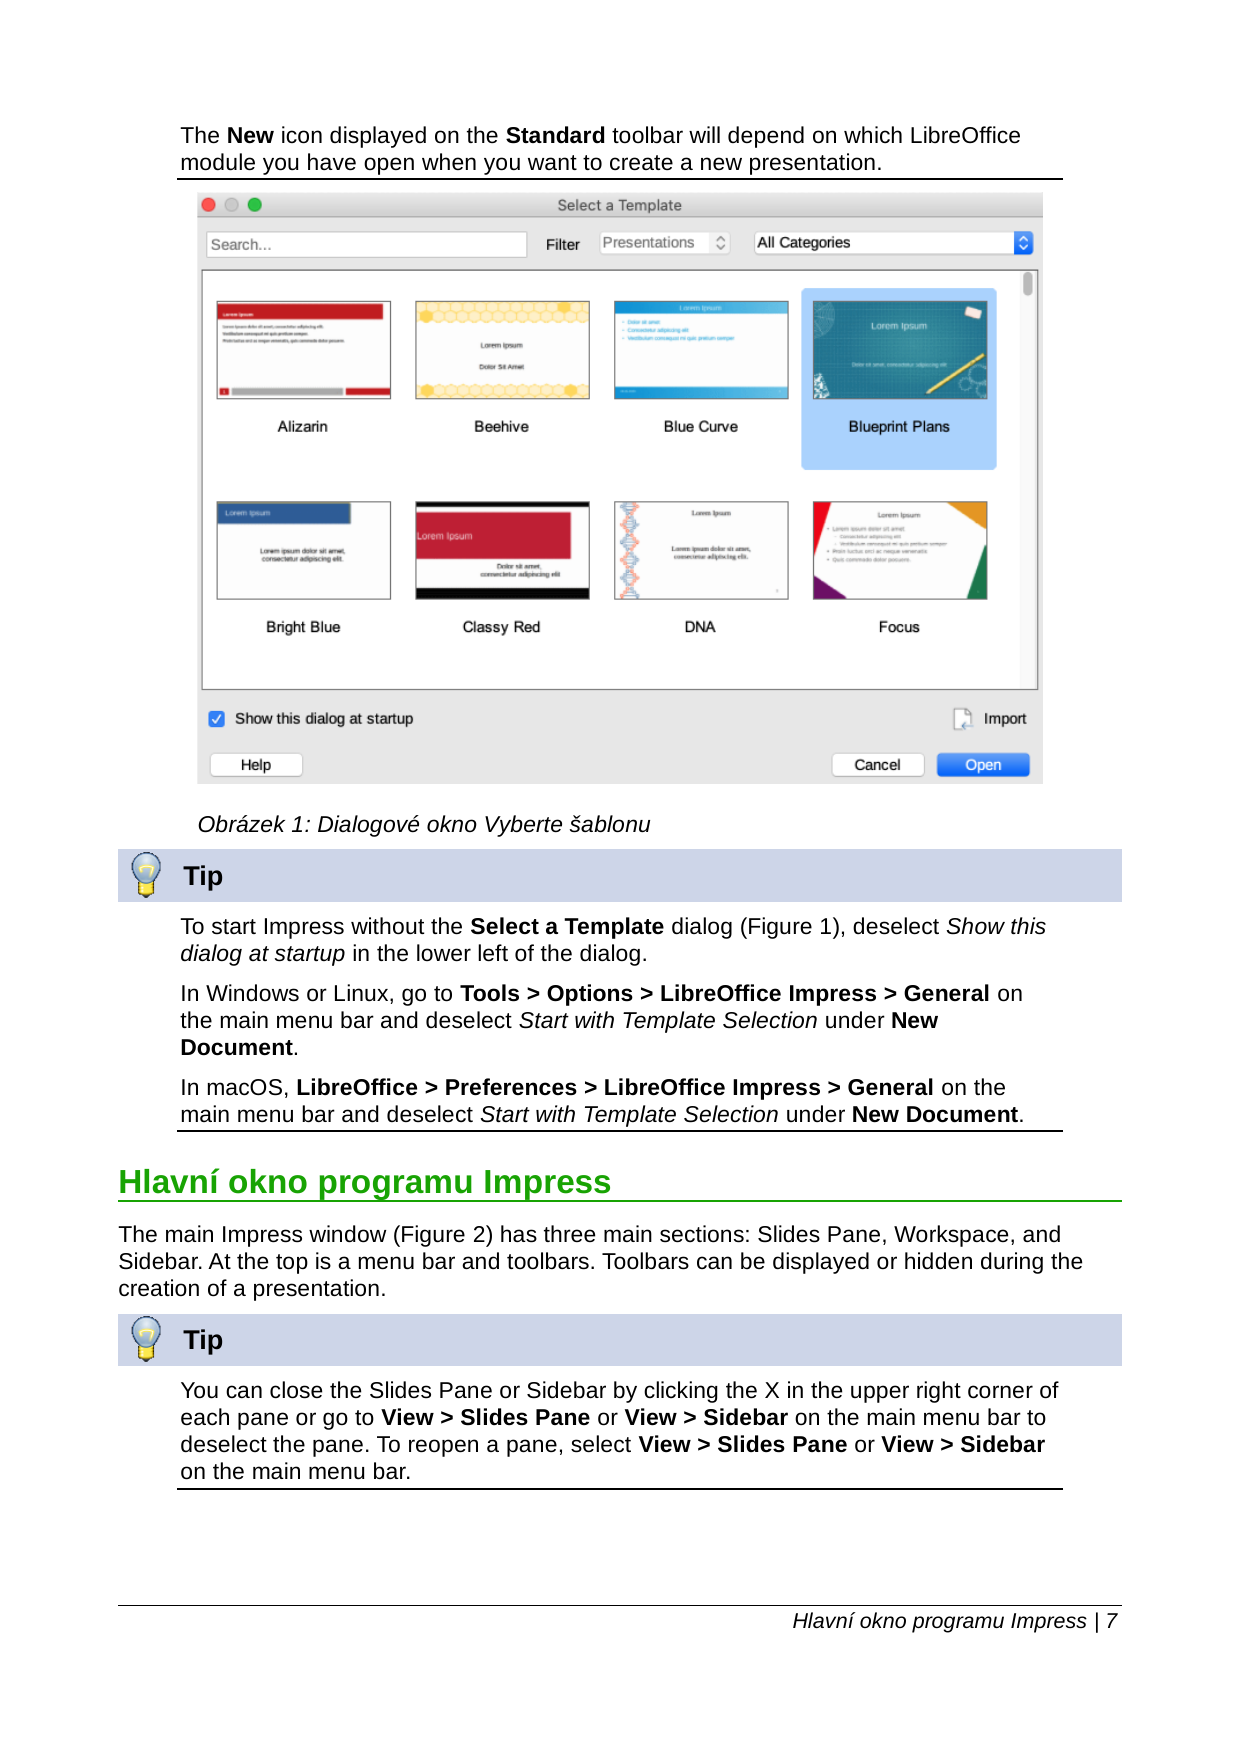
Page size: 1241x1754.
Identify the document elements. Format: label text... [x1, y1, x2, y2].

picture [119, 850, 170, 901]
text You can close the Slides Pane or Sidebar by clicking the X in the upper right corner of each pane or go to View > Slides Pane or View > Sidebar on the main menu bar to deselect the pane. To reopen a pane, select View > Slides Pane or View > Sidebar on the main menu bar. [177, 1373, 1063, 1488]
subtitle Tip [118, 1314, 1122, 1366]
picture [119, 1314, 170, 1365]
subtitle Tip [118, 849, 1122, 902]
text In macOS, LibreOffice > Preferences > LibreOffice Impress > General on the main menu bar and deselect Start with Template Selection under New Document. [177, 1070, 1063, 1130]
subtitle Hlavní okno programu Impress [118, 1162, 1122, 1200]
text Obrázek 1: Dialogové okno Vyberte šablonu [197, 784, 1043, 838]
text To start Impress without the Select a Template dialog (Figure 1), deselect Show this dialog at startup in the lower left of the dialog. [177, 909, 1063, 967]
text In Windows or Linux, go to Tools > Options > LibreOffice Impress > General on the main menu bar and deselect Start with Template Selection under New Document. [177, 976, 1063, 1060]
text The New icon displayed on the Standard toolbar will depend on which LibreOffice module you have open when you want to create a new presentation. [177, 118, 1063, 178]
text The main Impress window (Figure 2) has three main sections: Slides Pane, Workspace, and Sidebar. At the top is a menu bar and toolbars. Toolbars can be displayed or hidden during the creation of a presentation. [118, 1220, 1122, 1301]
picture [197, 192, 1043, 784]
